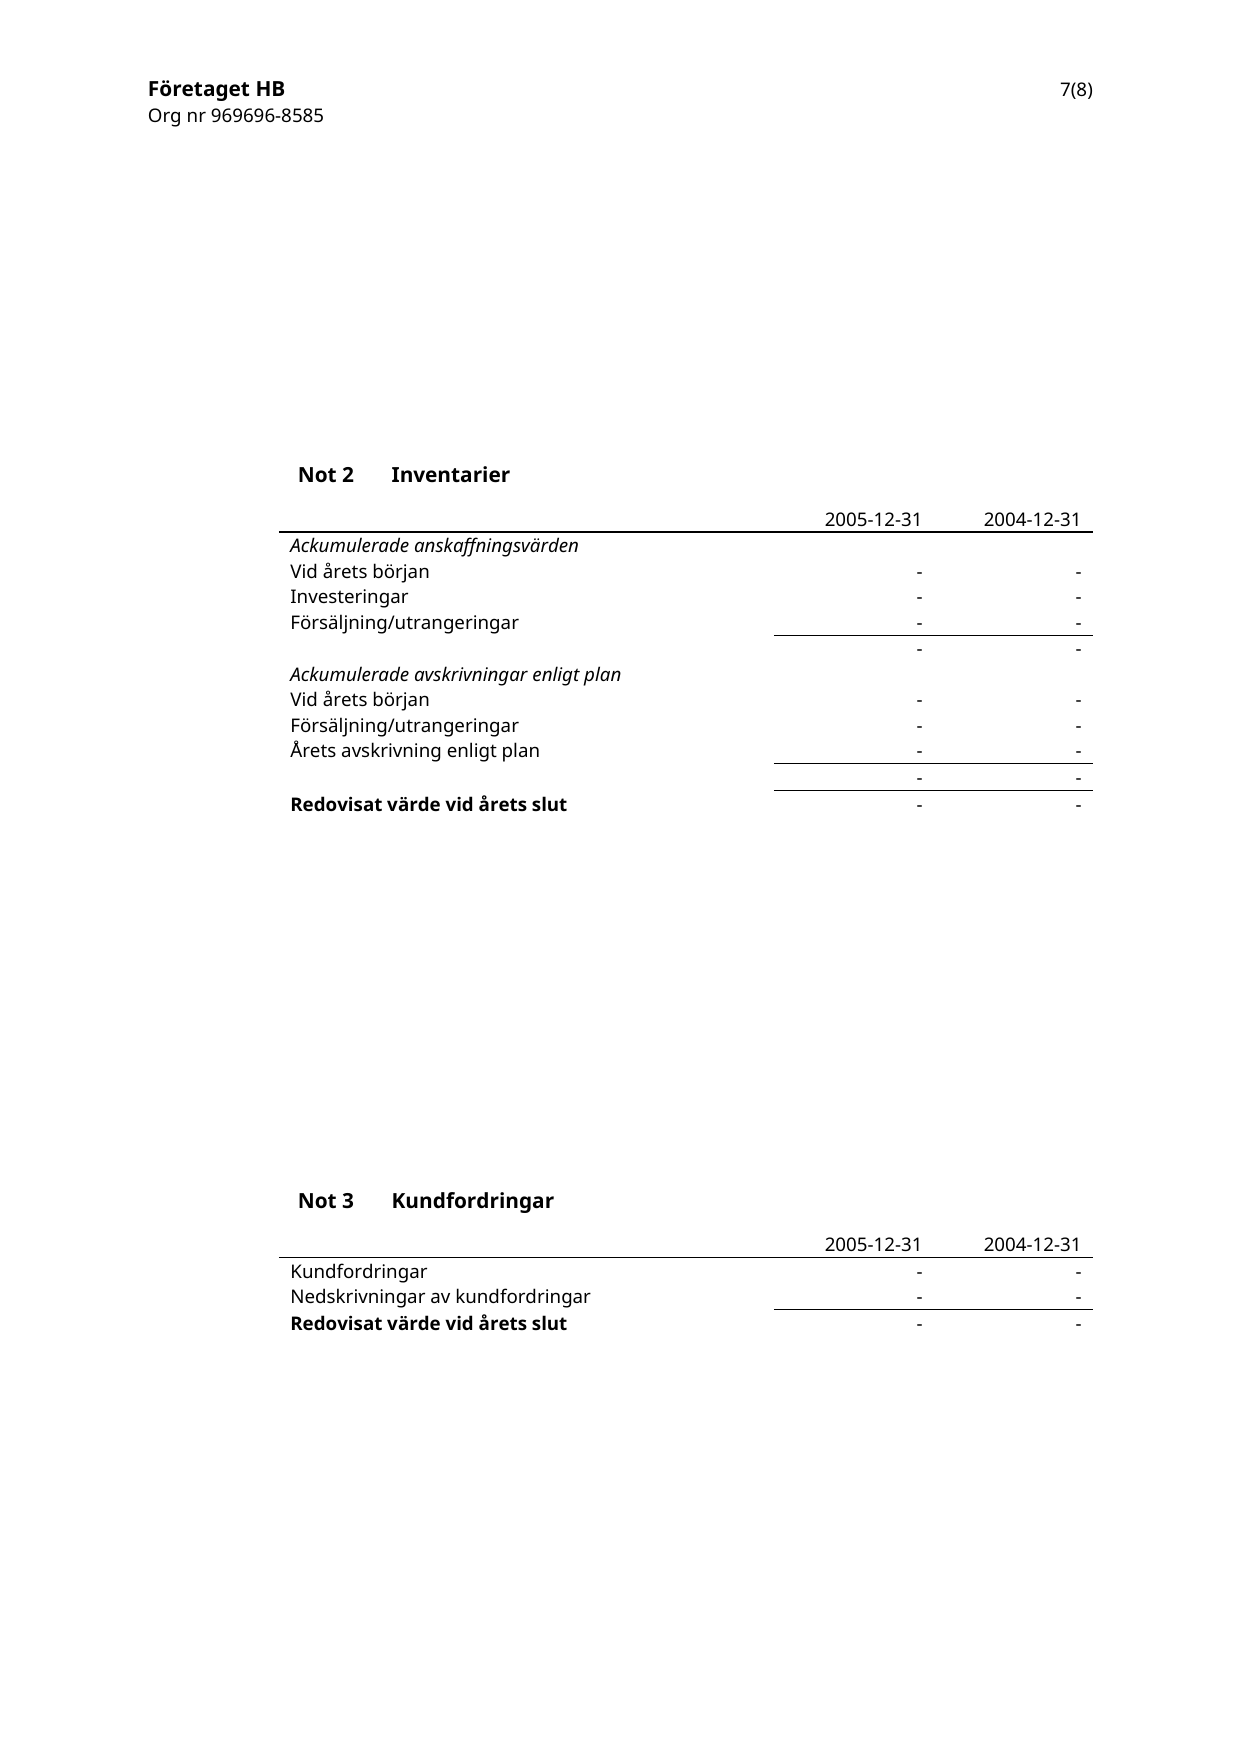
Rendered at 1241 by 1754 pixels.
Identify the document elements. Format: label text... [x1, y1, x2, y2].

table_cell Investeringar [279, 584, 774, 609]
table_cell [934, 661, 1093, 687]
table_cell Försäljning/utrangeringar [279, 609, 774, 634]
table_cell - [934, 558, 1093, 583]
table_cell - [774, 1284, 933, 1309]
table_cell - [774, 712, 933, 738]
table_header 2005-12-31 [774, 1232, 933, 1257]
table_cell Nedskrivningar av kundfordringar [279, 1284, 774, 1309]
text Not 2 Inventarier [148, 460, 1093, 489]
table_cell Ackumulerade avskrivningar enligt plan [279, 661, 774, 687]
table_cell - [934, 764, 1093, 790]
table_cell Redovisat värde vid årets slut [279, 1309, 774, 1336]
table_cell - [774, 1310, 933, 1336]
table_header 2004-12-31 [934, 1232, 1093, 1257]
table_cell Försäljning/utrangeringar [279, 712, 774, 738]
table_cell - [934, 712, 1093, 738]
table_cell Ackumulerade anskaffningsvärden [279, 533, 774, 558]
table_cell - [934, 1310, 1093, 1336]
table_cell [279, 635, 774, 661]
table_cell [774, 661, 933, 687]
table_cell Vid årets början [279, 558, 774, 583]
table_cell - [934, 636, 1093, 661]
table_header [279, 1232, 774, 1257]
table_cell - [934, 687, 1093, 712]
table_cell Kundfordringar [279, 1258, 774, 1284]
table_cell Vid årets början [279, 687, 774, 712]
table_cell - [774, 609, 933, 634]
text Not 3 Kundfordringar [148, 1186, 1093, 1214]
table_cell - [774, 791, 933, 816]
table_cell [279, 763, 774, 790]
table_cell - [934, 1284, 1093, 1309]
table_cell Årets avskrivning enligt plan [279, 738, 774, 763]
table_header 2005-12-31 [774, 506, 933, 531]
table_header [279, 506, 774, 531]
table_cell - [774, 558, 933, 583]
table_cell - [934, 584, 1093, 609]
table_cell [934, 533, 1093, 558]
table_cell - [774, 764, 933, 790]
table_cell [774, 533, 933, 558]
table_cell - [774, 738, 933, 763]
table_cell - [774, 1258, 933, 1284]
table_cell - [774, 687, 933, 712]
table_cell - [934, 791, 1093, 816]
table_cell Redovisat värde vid årets slut [279, 790, 774, 816]
table_header 2004-12-31 [934, 506, 1093, 531]
table_cell - [774, 584, 933, 609]
table_cell - [934, 1258, 1093, 1284]
table_cell - [934, 609, 1093, 634]
table_cell - [774, 636, 933, 661]
table_cell - [934, 738, 1093, 763]
